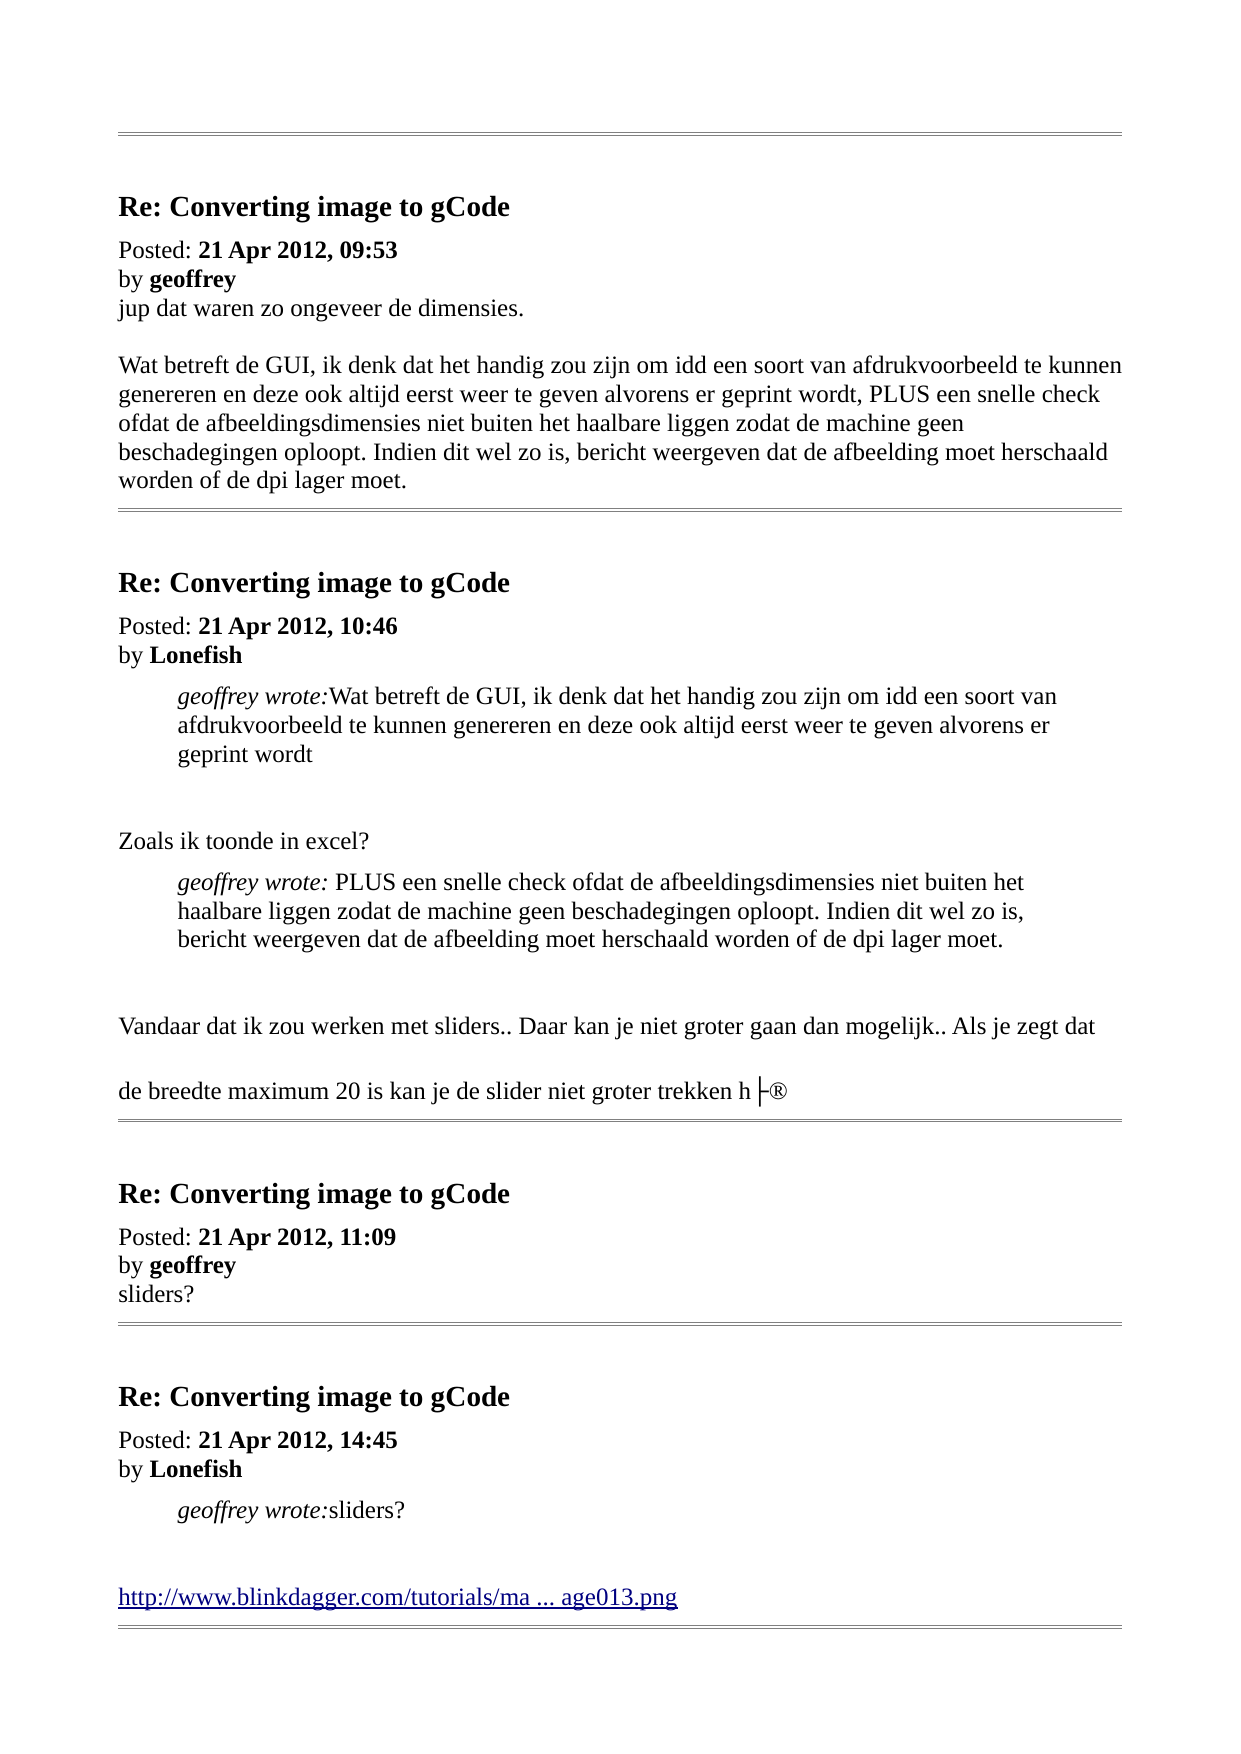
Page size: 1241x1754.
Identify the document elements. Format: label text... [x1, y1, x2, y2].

text by geoffrey [118, 264, 1122, 293]
text by geoffrey [118, 1251, 1122, 1279]
text Posted: 21 Apr 2012, 10:46 [118, 611, 1122, 640]
text Posted: 21 Apr 2012, 09:53 [118, 235, 1122, 264]
text jup dat waren zo ongeveer de dimensies. Wat betreft de GUI, ik denk dat het handig zou zijn om idd een soort van afdrukvoorbeeld te kunnen genereren en deze ook altijd eerst weer te geven alvorens er geprint wordt, PLUS een snelle check ofdat de afbeeldingsdimensies niet buiten het haalbare liggen zodat de machine geen beschadegingen oploopt. Indien dit wel zo is, bericht weergeven dat de afbeelding moet herschaald worden of de dpi lager moet. [118, 293, 1122, 494]
subtitle Re: Converting image to gCode [118, 1379, 1122, 1413]
text http://www.blinkdagger.com/tutorials/ma ... age013.png [118, 1553, 1122, 1611]
text Posted: 21 Apr 2012, 11:09 [118, 1222, 1122, 1251]
text geoffrey wrote:sliders? [177, 1495, 1063, 1524]
subtitle Re: Converting image to gCode [118, 189, 1122, 223]
text by Lonefish [118, 640, 1122, 669]
text Vandaar dat ik zou werken met sliders.. Daar kan je niet groter gaan dan mogelijk.. Als je zegt dat de breedte maximum 20 is kan je de slider niet groter trekken h├® [118, 983, 1122, 1104]
text Posted: 21 Apr 2012, 14:45 [118, 1425, 1122, 1454]
text sliders? [118, 1279, 1122, 1308]
subtitle Re: Converting image to gCode [118, 1176, 1122, 1209]
text geoffrey wrote: PLUS een snelle check ofdat de afbeeldingsdimensies niet buiten het haalbare liggen zodat de machine geen beschadegingen oploopt. Indien dit wel zo is, bericht weergeven dat de afbeelding moet herschaald worden of de dpi lager moet. [177, 867, 1063, 953]
text by Lonefish [118, 1454, 1122, 1483]
text geoffrey wrote:Wat betreft de GUI, ik denk dat het handig zou zijn om idd een soort van afdrukvoorbeeld te kunnen genereren en deze ook altijd eerst weer te geven alvorens er geprint wordt [177, 681, 1063, 767]
subtitle Re: Converting image to gCode [118, 565, 1122, 599]
text Zoals ik toonde in excel? [118, 797, 1122, 854]
